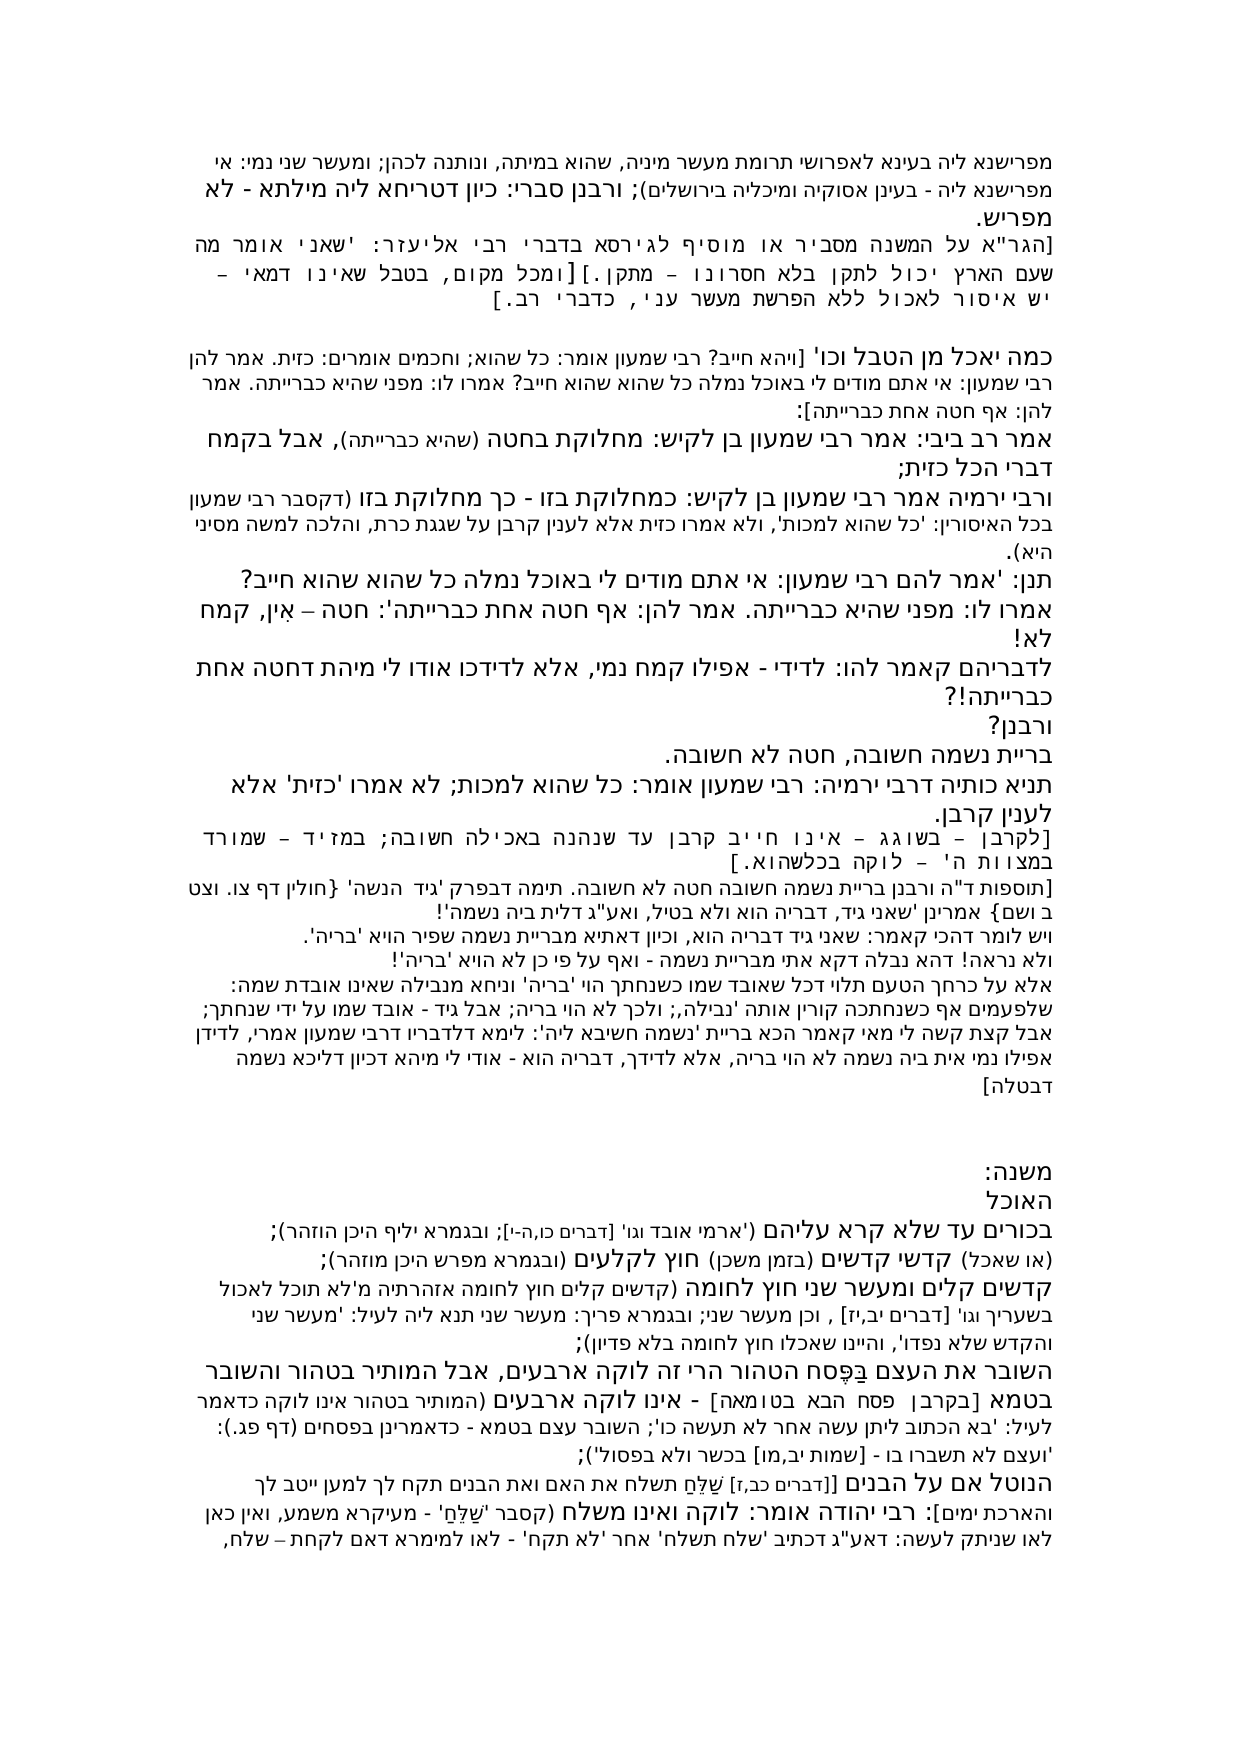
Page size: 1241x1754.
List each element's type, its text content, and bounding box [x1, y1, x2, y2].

text כמה יאכל מן הטבל וכו' [ויהא חייב? רבי שמעון אומר: כל שהוא; וחכמים אומרים: כזית. אמר להן רבי שמעון: אי אתם מודים לי באוכל נמלה כל שהוא שהוא חייב? אמרו לו: מפני שהיא כברייתה. אמר להן: אף חטה אחת כברייתה]: [187, 342, 1053, 424]
text [לקרבן – בשוגג – אינו חייב קרבן עד שנהנה באכילה חשובה; במזיד – שמורד במצוות ה' – לוקה בכלשהוא.] [187, 828, 1053, 876]
text ולא נראה! דהא נבלה דקא אתי מבריית נשמה - ואף על פי כן לא הויא 'בריה'! [187, 948, 1053, 973]
text קדשים קלים ומעשר שני חוץ לחומה (קדשים קלים חוץ לחומה אזהרתיה מ'לא תוכל לאכול בשעריך וגו' [דברים יב,יז] , וכן מעשר שני; ובגמרא פריך: מעשר שני תנא ליה לעיל: 'מעשר שני והקדש שלא נפדו', והיינו שאכלו חוץ לחומה בלא פדיון); [187, 1273, 1053, 1356]
text (או שאכל) קדשי קדשים (בזמן משכן) חוץ לקלעים (ובגמרא מפרש היכן מוזהר); [187, 1244, 1053, 1273]
text מפרישנא ליה בעינא לאפרושי תרומת מעשר מיניה, שהוא במיתה, ונותנה לכהן; ומעשר שני נמי: אי מפרישנא ליה - בעינן אסוקיה ומיכליה בירושלים); ורבנן סברי: כיון דטריחא ליה מילתא - לא מפריש. [187, 150, 1053, 233]
text [תוספות ד"ה ורבנן בריית נשמה חשובה חטה לא חשובה. תימה דבפרק 'גיד הנשה' {חולין דף צו. וצט ב ושם} אמרינן 'שאני גיד, דבריה הוא ולא בטיל, ואע"ג דלית ביה נשמה'! [187, 876, 1053, 924]
text ויש לומר דהכי קאמר: שאני גיד דבריה הוא, וכיון דאתיא מבריית נשמה שפיר הויא 'בריה'. [187, 924, 1053, 948]
text בכורים עד שלא קרא עליהם ('ארמי אובד וגו' [דברים כו,ה-י]; ובגמרא יליף היכן הוזהר); [187, 1215, 1053, 1244]
text לדבריהם קאמר להו: לדידי - אפילו קמח נמי, אלא לדידכו אודו לי מיהת דחטה אחת כברייתה!? [187, 653, 1053, 711]
text [הגר"א על המשנה מסביר או מוסיף לגירסא בדברי רבי אליעזר: 'שאני אומר מה שעם הארץ יכול לתקן בלא חסרונו – מתקן.] [ומכל מקום, בטבל שאינו דמאי – יש איסור לאכול ללא הפרשת מעשר עני, כדברי רב.] [187, 233, 1053, 313]
text האוכל [187, 1186, 1053, 1215]
text אבל קצת קשה לי מאי קאמר הכא בריית 'נשמה חשיבא ליה': לימא דלדבריו דרבי שמעון אמרי, לדידן אפילו נמי אית ביה נשמה לא הוי בריה, אלא לדידך, דבריה הוא - אודי לי מיהא דכיון דליכא נשמה דבטלה] [187, 1021, 1053, 1099]
text בריית נשמה חשובה, חטה לא חשובה. [187, 741, 1053, 770]
text משנה: [187, 1157, 1053, 1186]
text אמר רב ביבי: אמר רבי שמעון בן לקיש: מחלוקת בחטה (שהיא כברייתה), אבל בקמח דברי הכל כזית; [187, 424, 1053, 483]
text הנוטל אם על הבנים [[דברים כב,ז] שַׁלֵּחַ תשלח את האם ואת הבנים תקח לך למען ייטב לך והארכת ימים]: רבי יהודה אומר: לוקה ואינו משלח (קסבר 'שַׁלֵּחַ' - מעיקרא משמע, ואין כאן לאו שניתק לעשה: דאע"ג דכתיב 'שלח תשלח' אחר 'לא תקח' - לאו למימרא דאם לקחת – שלח, [187, 1468, 1053, 1551]
text אלא על כרחך הטעם תלוי דכל שאובד שמו כשנחתך הוי 'בריה' וניחא מנבילה שאינו אובדת שמה: שלפעמים אף כשנחתכה קורין אותה 'נבילה,; ולכך לא הוי בריה; אבל גיד - אובד שמו על ידי שנחתך; [187, 973, 1053, 1021]
text תנן: 'אמר להם רבי שמעון: אי אתם מודים לי באוכל נמלה כל שהוא שהוא חייב? אמרו לו: מפני שהיא כברייתה. אמר להן: אף חטה אחת כברייתה': חטה – אִין, קמח לא! [187, 566, 1053, 653]
text תניא כותיה דרבי ירמיה: רבי שמעון אומר: כל שהוא למכות; לא אמרו 'כזית' אלא לענין קרבן. [187, 770, 1053, 828]
text ורבי ירמיה אמר רבי שמעון בן לקיש: כמחלוקת בזו - כך מחלוקת בזו (דקסבר רבי שמעון בכל האיסורין: 'כל שהוא למכות', ולא אמרו כזית אלא לענין קרבן על שגגת כרת, והלכה למשה מסיני היא). [187, 483, 1053, 566]
text השובר את העצם בַּפֶּסח הטהור הרי זה לוקה ארבעים, אבל המותיר בטהור והשובר בטמא [בקרבן פסח הבא בטומאה] - אינו לוקה ארבעים (המותיר בטהור אינו לוקה כדאמר לעיל: 'בא הכתוב ליתן עשה אחר לא תעשה כו'; השובר עצם בטמא - כדאמרינן בפסחים (דף פג.): 'ועצם לא תשברו בו - [שמות יב,מו] בכשר ולא בפסול'); [187, 1356, 1053, 1468]
text ורבנן? [187, 711, 1053, 741]
